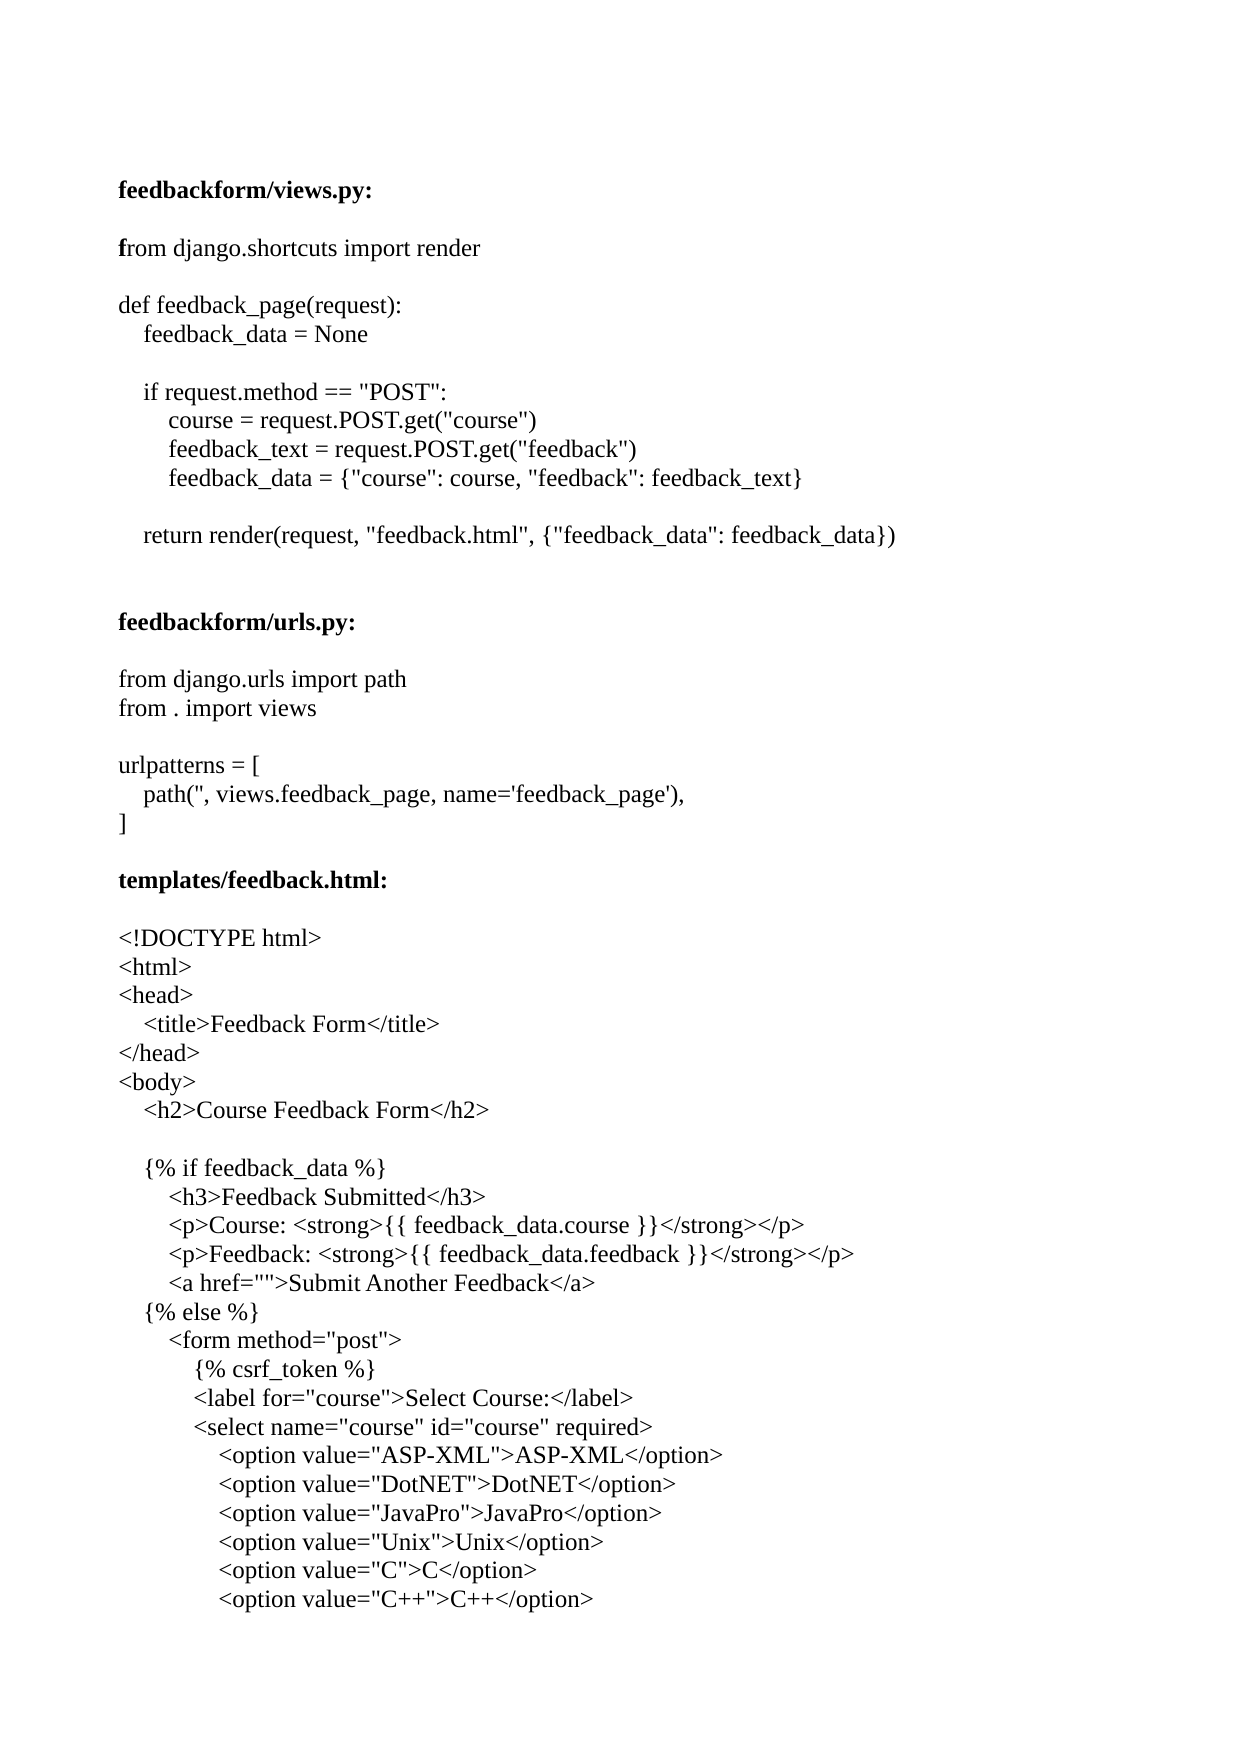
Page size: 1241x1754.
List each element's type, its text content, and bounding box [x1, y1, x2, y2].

text {% else %} [118, 1297, 1122, 1326]
text <option value="C">C</option> [118, 1556, 1122, 1584]
text <title>Feedback Form</title> [118, 1009, 1122, 1038]
text path('', views.feedback_page, name='feedback_page'), [118, 779, 1122, 808]
text if request.method == "POST": [118, 377, 1122, 406]
text <option value="DotNET">DotNET</option> [118, 1469, 1122, 1498]
text from django.urls import path [118, 664, 1122, 693]
text urlpatterns = [ [118, 751, 1122, 779]
text <p>Feedback: <strong>{{ feedback_data.feedback }}</strong></p> [118, 1239, 1122, 1268]
text feedback_data = None [118, 319, 1122, 348]
text <form method="post"> [118, 1326, 1122, 1354]
text ] [118, 808, 1122, 837]
text <option value="ASP-XML">ASP-XML</option> [118, 1441, 1122, 1469]
text <label for="course">Select Course:</label> [118, 1383, 1122, 1412]
text <head> [118, 981, 1122, 1009]
text feedback_data = {"course": course, "feedback": feedback_text} [118, 463, 1122, 492]
text </head> [118, 1038, 1122, 1067]
text from django.shortcuts import render [118, 233, 1122, 262]
text <p>Course: <strong>{{ feedback_data.course }}</strong></p> [118, 1211, 1122, 1239]
text course = request.POST.get("course") [118, 406, 1122, 434]
text feedbackform/views.py: [118, 176, 1122, 204]
text <option value="JavaPro">JavaPro</option> [118, 1498, 1122, 1527]
text <select name="course" id="course" required> [118, 1412, 1122, 1441]
text <body> [118, 1067, 1122, 1096]
text <!DOCTYPE html> [118, 923, 1122, 952]
text <a href="">Submit Another Feedback</a> [118, 1268, 1122, 1297]
text templates/feedback.html: [118, 866, 1122, 894]
text {% csrf_token %} [118, 1354, 1122, 1383]
text return render(request, "feedback.html", {"feedback_data": feedback_data}) [118, 521, 1122, 549]
text def feedback_page(request): [118, 291, 1122, 319]
text <h2>Course Feedback Form</h2> [118, 1096, 1122, 1124]
text <h3>Feedback Submitted</h3> [118, 1182, 1122, 1211]
text <option value="C++">C++</option> [118, 1584, 1122, 1613]
text {% if feedback_data %} [118, 1153, 1122, 1182]
text feedbackform/urls.py: [118, 607, 1122, 636]
text from . import views [118, 693, 1122, 722]
text <option value="Unix">Unix</option> [118, 1527, 1122, 1556]
text feedback_text = request.POST.get("feedback") [118, 434, 1122, 463]
text <html> [118, 952, 1122, 981]
